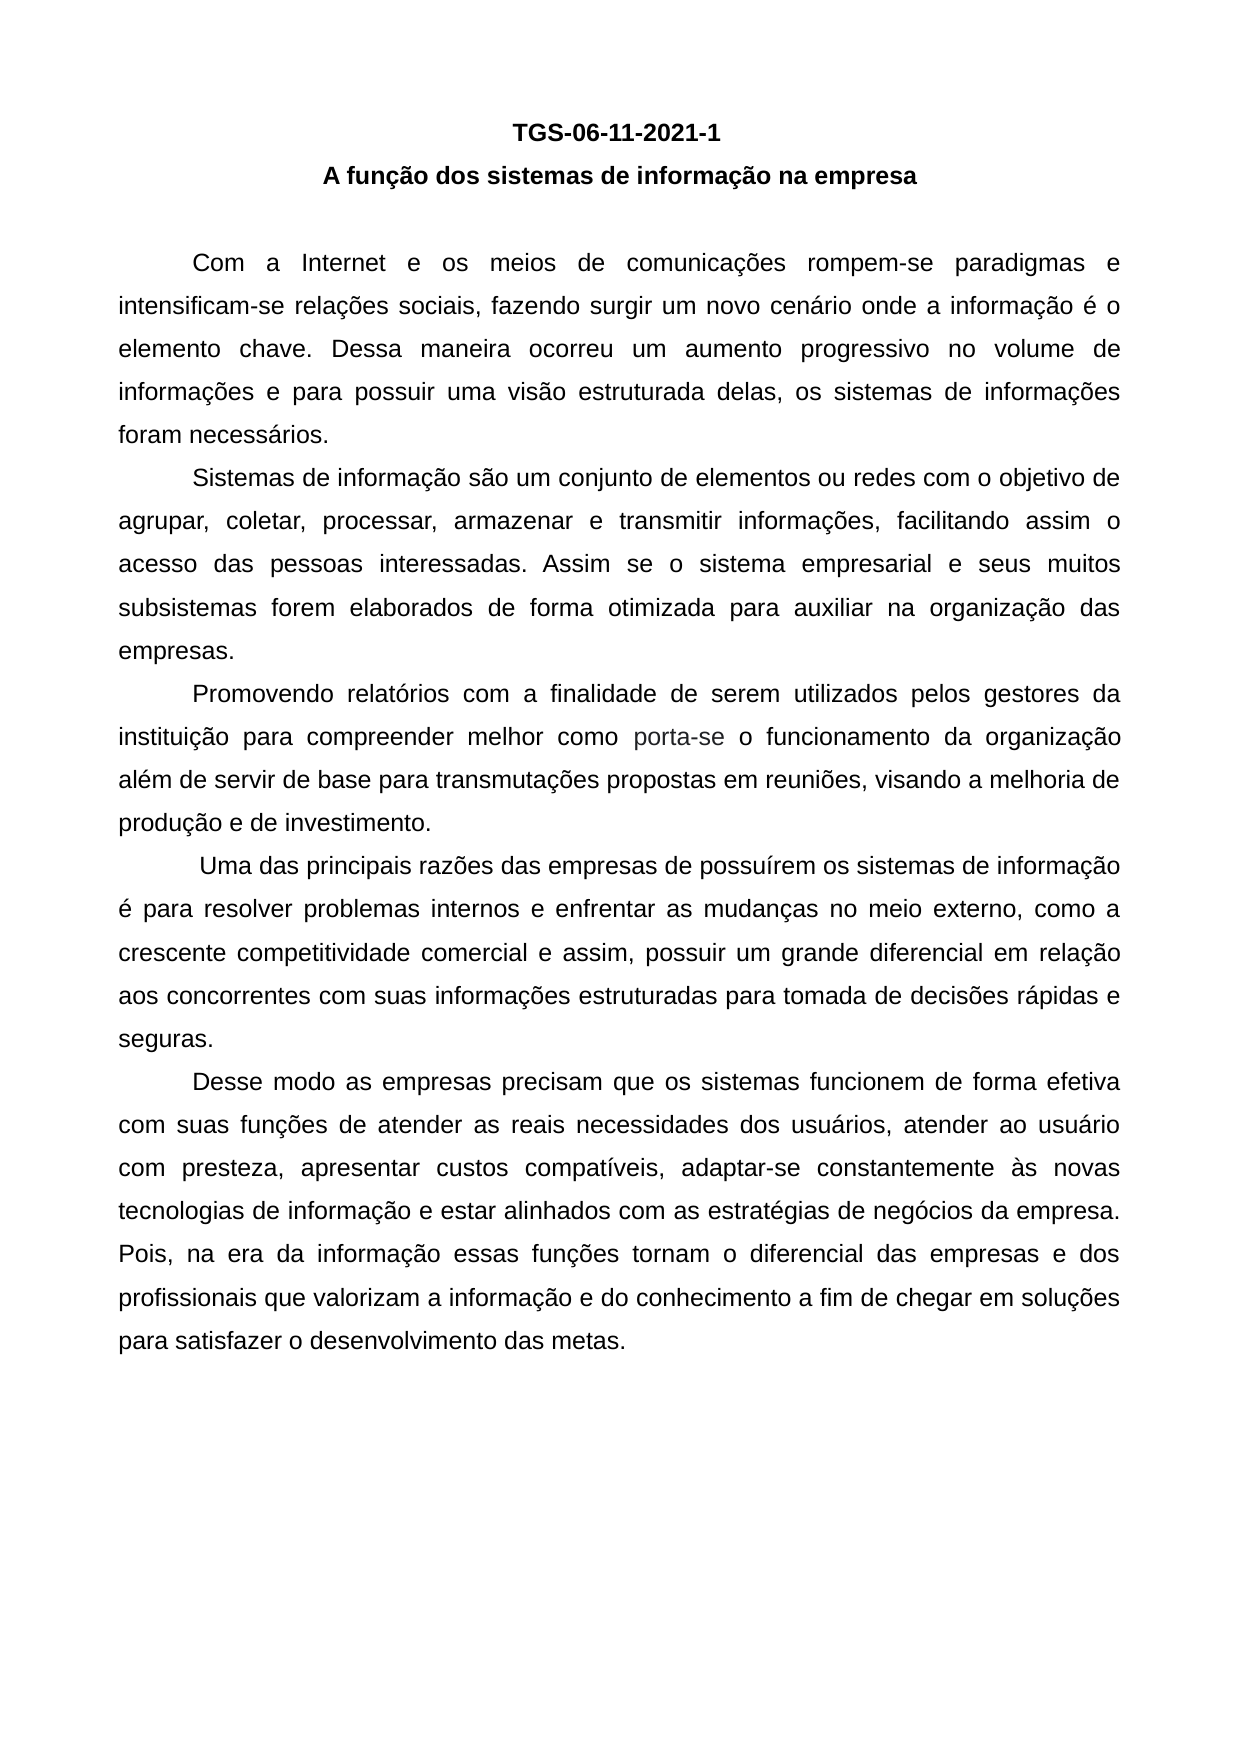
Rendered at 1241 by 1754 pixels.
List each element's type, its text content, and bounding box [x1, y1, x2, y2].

text Sistemas de informação são um conjunto de elementos ou redes com o objetivo de agrupar, coletar, processar, armazenar e transmitir informações, facilitando assim o acesso das pessoas interessadas. Assim se o sistema empresarial e seus muitos subsistemas forem elaborados de forma otimizada para auxiliar na organização das empresas. [118, 463, 1122, 664]
text Uma das principais razões das empresas de possuírem os sistemas de informação é para resolver problemas internos e enfrentar as mudanças no meio externo, como a crescente competitividade comercial e assim, possuir um grande diferencial em relação aos concorrentes com suas informações estruturadas para tomada de decisões rápidas e seguras. [118, 851, 1122, 1052]
text Promovendo relatórios com a finalidade de serem utilizados pelos gestores da instituição para compreender melhor como porta-se o funcionamento da organização além de servir de base para transmutações propostas em reuniões, visando a melhoria de produção e de investimento. [118, 679, 1122, 837]
text Com a Internet e os meios de comunicações rompem-se paradigmas e intensificam-se relações sociais, fazendo surgir um novo cenário onde a informação é o elemento chave. Dessa maneira ocorreu um aumento progressivo no volume de informações e para possuir uma visão estruturada delas, os sistemas de informações foram necessários. [118, 247, 1122, 449]
text Desse modo as empresas precisam que os sistemas funcionem de forma efetiva com suas funções de atender as reais necessidades dos usuários, atender ao usuário com presteza, apresentar custos compatíveis, adaptar-se constantemente às novas tecnologias de informação e estar alinhados com as estratégias de negócios da empresa. Pois, na era da informação essas funções tornam o diferencial das empresas e dos profissionais que valorizam a informação e do conhecimento a fim de chegar em soluções para satisfazer o desenvolvimento das metas. [118, 1067, 1122, 1354]
text A função dos sistemas de informação na empresa [118, 161, 1122, 190]
text TGS-06-11-2021-1 [118, 118, 1122, 147]
